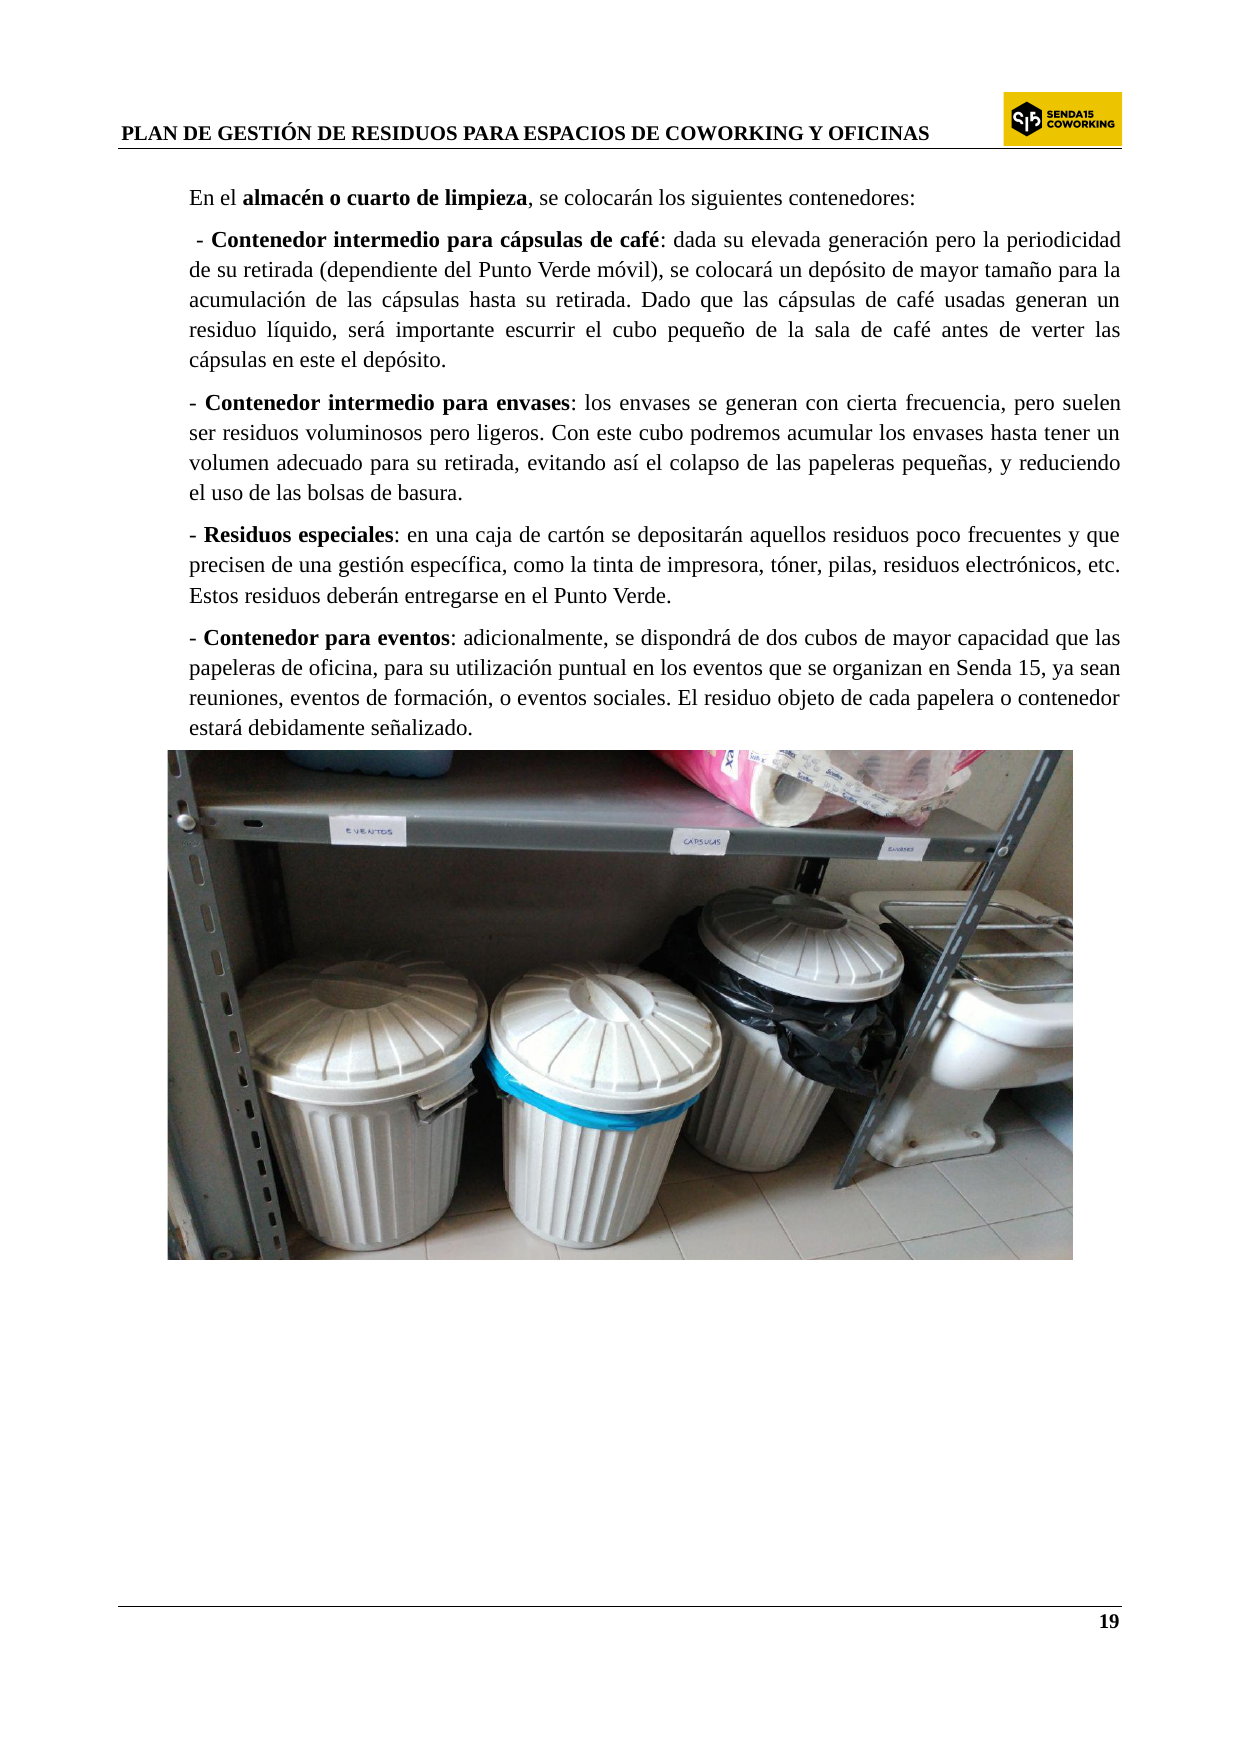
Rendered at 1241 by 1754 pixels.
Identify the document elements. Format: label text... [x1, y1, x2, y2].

text - Contenedor intermedio para envases: los envases se generan con cierta frecuencia, pero suelen ser residuos voluminosos pero ligeros. Con este cubo podremos acumular los envases hasta tener un volumen adecuado para su retirada, evitando así el colapso de las papeleras pequeñas, y reduciendo el uso de las bolsas de basura. [189, 388, 1122, 506]
text En el almacén o cuarto de limpieza, se colocarán los siguientes contenedores: [189, 183, 1122, 210]
text - Contenedor para eventos: adicionalmente, se dispondrá de dos cubos de mayor capacidad que las papeleras de oficina, para su utilización puntual en los eventos que se organizan en Senda 15, ya sean reuniones, eventos de formación, o eventos sociales. El residuo objeto de cada papelera o contenedor estará debidamente señalizado. [189, 624, 1122, 741]
text - Contenedor intermedio para cápsulas de café: dada su elevada generación pero la periodicidad de su retirada (dependiente del Punto Verde móvil), se colocará un depósito de mayor tamaño para la acumulación de las cápsulas hasta su retirada. Dado que las cápsulas de café usadas generan un residuo líquido, será importante escurrir el cubo pequeño de la sala de café antes de verter las cápsulas en este el depósito. [189, 226, 1122, 373]
picture [167, 750, 1073, 1260]
picture [1003, 92, 1123, 146]
text - Residuos especiales: en una caja de cartón se depositarán aquellos residuos poco frecuentes y que precisen de una gestión específica, como la tinta de impresora, tóner, pilas, residuos electrónicos, etc. Estos residuos deberán entregarse en el Punto Verde. [189, 521, 1122, 608]
